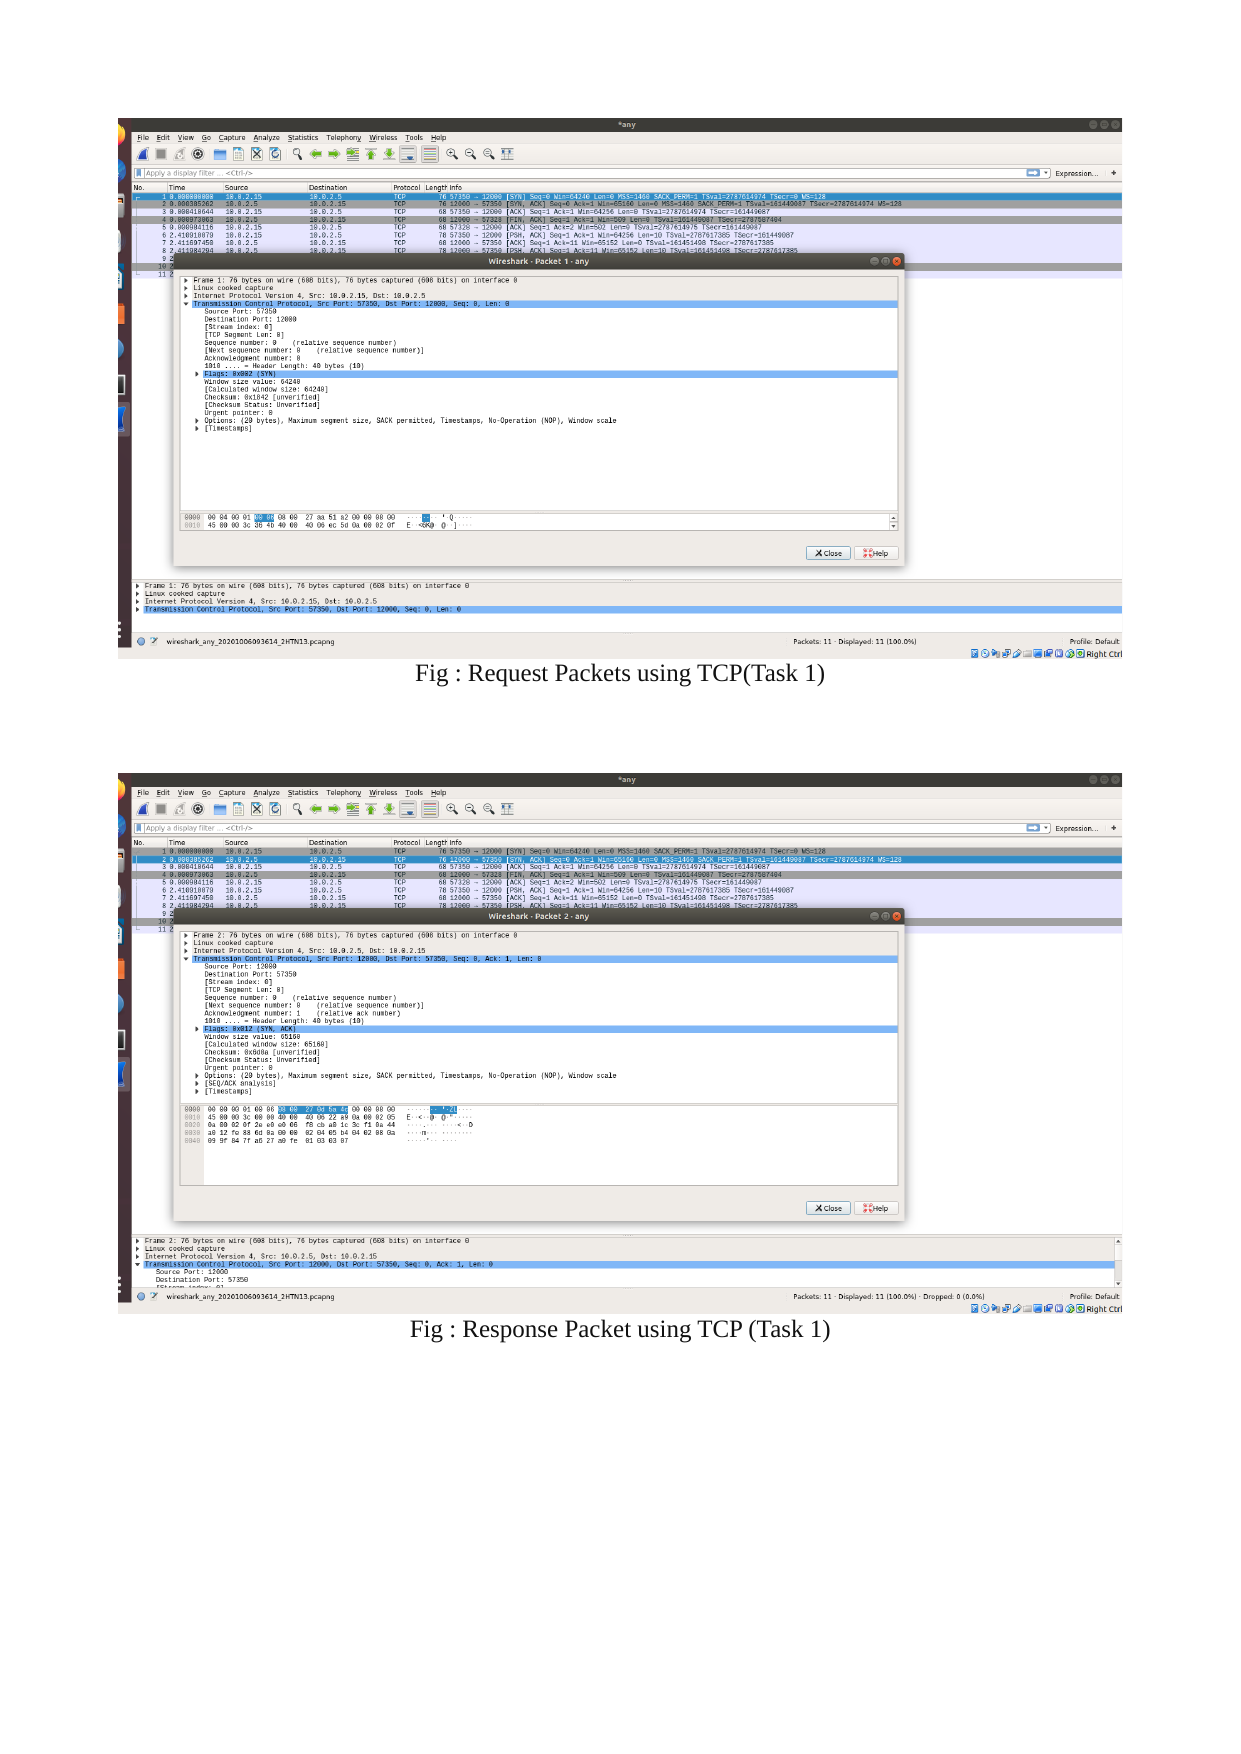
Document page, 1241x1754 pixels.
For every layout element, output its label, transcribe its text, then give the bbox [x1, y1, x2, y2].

picture [118, 118, 1123, 659]
text Fig : Request Packets using TCP(Task 1) [118, 659, 1122, 687]
picture [118, 773, 1123, 1314]
text Fig : Response Packet using TCP (Task 1) [118, 1314, 1122, 1342]
